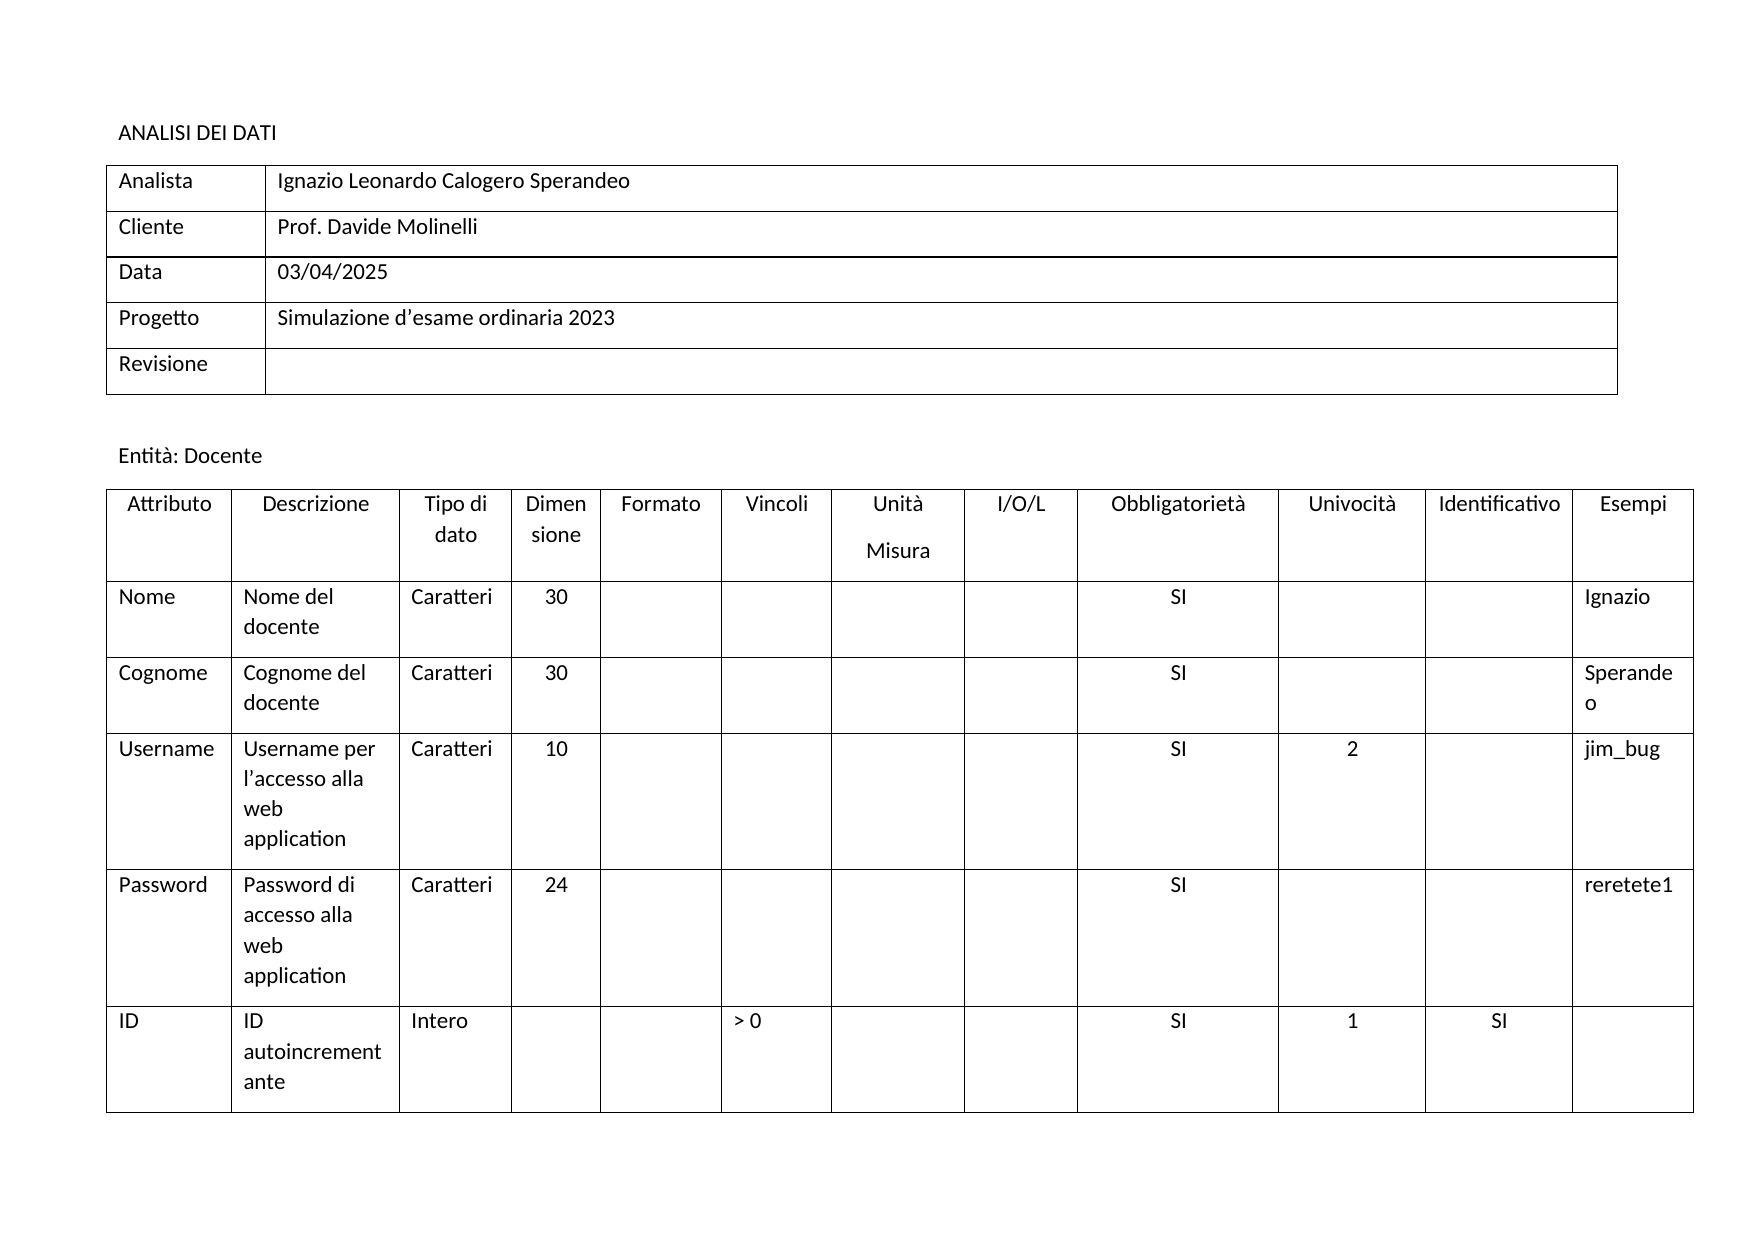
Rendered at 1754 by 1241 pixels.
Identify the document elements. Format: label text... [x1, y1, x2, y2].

table_cell Password [107, 870, 231, 1006]
table_cell [1279, 658, 1425, 733]
table_header Dimensione [512, 490, 600, 581]
table_cell Caratteri [400, 582, 511, 657]
table_cell [722, 658, 831, 733]
table_cell Caratteri [400, 658, 511, 733]
table_cell Username per l’accesso alla web application [232, 734, 399, 869]
table_cell [601, 734, 721, 869]
table_cell Nome [107, 582, 231, 657]
table_cell 10 [512, 734, 600, 869]
table_cell SI [1078, 582, 1278, 657]
table_cell Intero [400, 1007, 511, 1112]
table_cell [832, 1007, 964, 1112]
table_cell reretete1 [1573, 870, 1693, 1006]
table_cell [965, 870, 1077, 1006]
table_cell ID [107, 1007, 231, 1112]
table_cell 2 [1279, 734, 1425, 869]
table_cell 30 [512, 658, 600, 733]
table_cell [1426, 870, 1572, 1006]
table_cell SI [1078, 870, 1278, 1006]
table_cell [1426, 582, 1572, 657]
table_header Ignazio Leonardo Calogero Sperandeo [266, 166, 1617, 211]
table_cell Password di accesso alla web application [232, 870, 399, 1006]
table_cell Simulazione d’esame ordinaria 2023 [266, 303, 1617, 348]
table_cell [601, 582, 721, 657]
table_header Unità Misura [832, 490, 964, 581]
table_cell [601, 1007, 721, 1112]
table_cell [722, 734, 831, 869]
table_cell [965, 582, 1077, 657]
table_cell Caratteri [400, 734, 511, 869]
table_header Formato [601, 490, 721, 581]
table_cell SI [1078, 1007, 1278, 1112]
table_header I/O/L [965, 490, 1077, 581]
table_cell 30 [512, 582, 600, 657]
table_cell Cognome [107, 658, 231, 733]
table_cell 03/04/2025 [266, 258, 1617, 302]
table_cell [965, 658, 1077, 733]
table_header Identificativo [1426, 490, 1572, 581]
table_header Obbligatorietà [1078, 490, 1278, 581]
table_header Vincoli [722, 490, 831, 581]
table_cell [1426, 734, 1572, 869]
table_cell Cliente [107, 212, 265, 256]
table_cell Sperandeo [1573, 658, 1693, 733]
table_cell [722, 870, 831, 1006]
table_cell [1279, 582, 1425, 657]
table_cell [512, 1007, 600, 1112]
table_cell [1573, 1007, 1693, 1112]
table_cell [832, 734, 964, 869]
table_cell Data [107, 258, 265, 302]
table_cell Revisione [107, 349, 265, 394]
table_cell [722, 582, 831, 657]
table_cell [832, 658, 964, 733]
table_header Analista [107, 166, 265, 211]
table_cell jim_bug [1573, 734, 1693, 869]
table_header Esempi [1573, 490, 1693, 581]
table_cell Progetto [107, 303, 265, 348]
table_cell 24 [512, 870, 600, 1006]
table_cell [832, 582, 964, 657]
table_cell [965, 1007, 1077, 1112]
table_cell SI [1078, 734, 1278, 869]
table_header Descrizione [232, 490, 399, 581]
table_cell Ignazio [1573, 582, 1693, 657]
table_cell ID autoincrementante [232, 1007, 399, 1112]
table_cell Cognome del docente [232, 658, 399, 733]
table_cell SI [1426, 1007, 1572, 1112]
table_cell Prof. Davide Molinelli [266, 212, 1617, 256]
table_cell [965, 734, 1077, 869]
table_header Attributo [107, 490, 231, 581]
table_cell [1279, 870, 1425, 1006]
table_cell SI [1078, 658, 1278, 733]
table_cell [601, 658, 721, 733]
text Entità: Docente [118, 442, 1606, 469]
table_cell 1 [1279, 1007, 1425, 1112]
table_cell [832, 870, 964, 1006]
table_cell Caratteri [400, 870, 511, 1006]
table_cell [1426, 658, 1572, 733]
table_cell > 0 [722, 1007, 831, 1112]
table_cell [601, 870, 721, 1006]
text ANALISI DEI DATI [118, 118, 1606, 146]
table_header Univocità [1279, 490, 1425, 581]
table_header Tipo di dato [400, 490, 511, 581]
table_cell Nome del docente [232, 582, 399, 657]
table_cell Username [107, 734, 231, 869]
table_cell [266, 349, 1617, 394]
